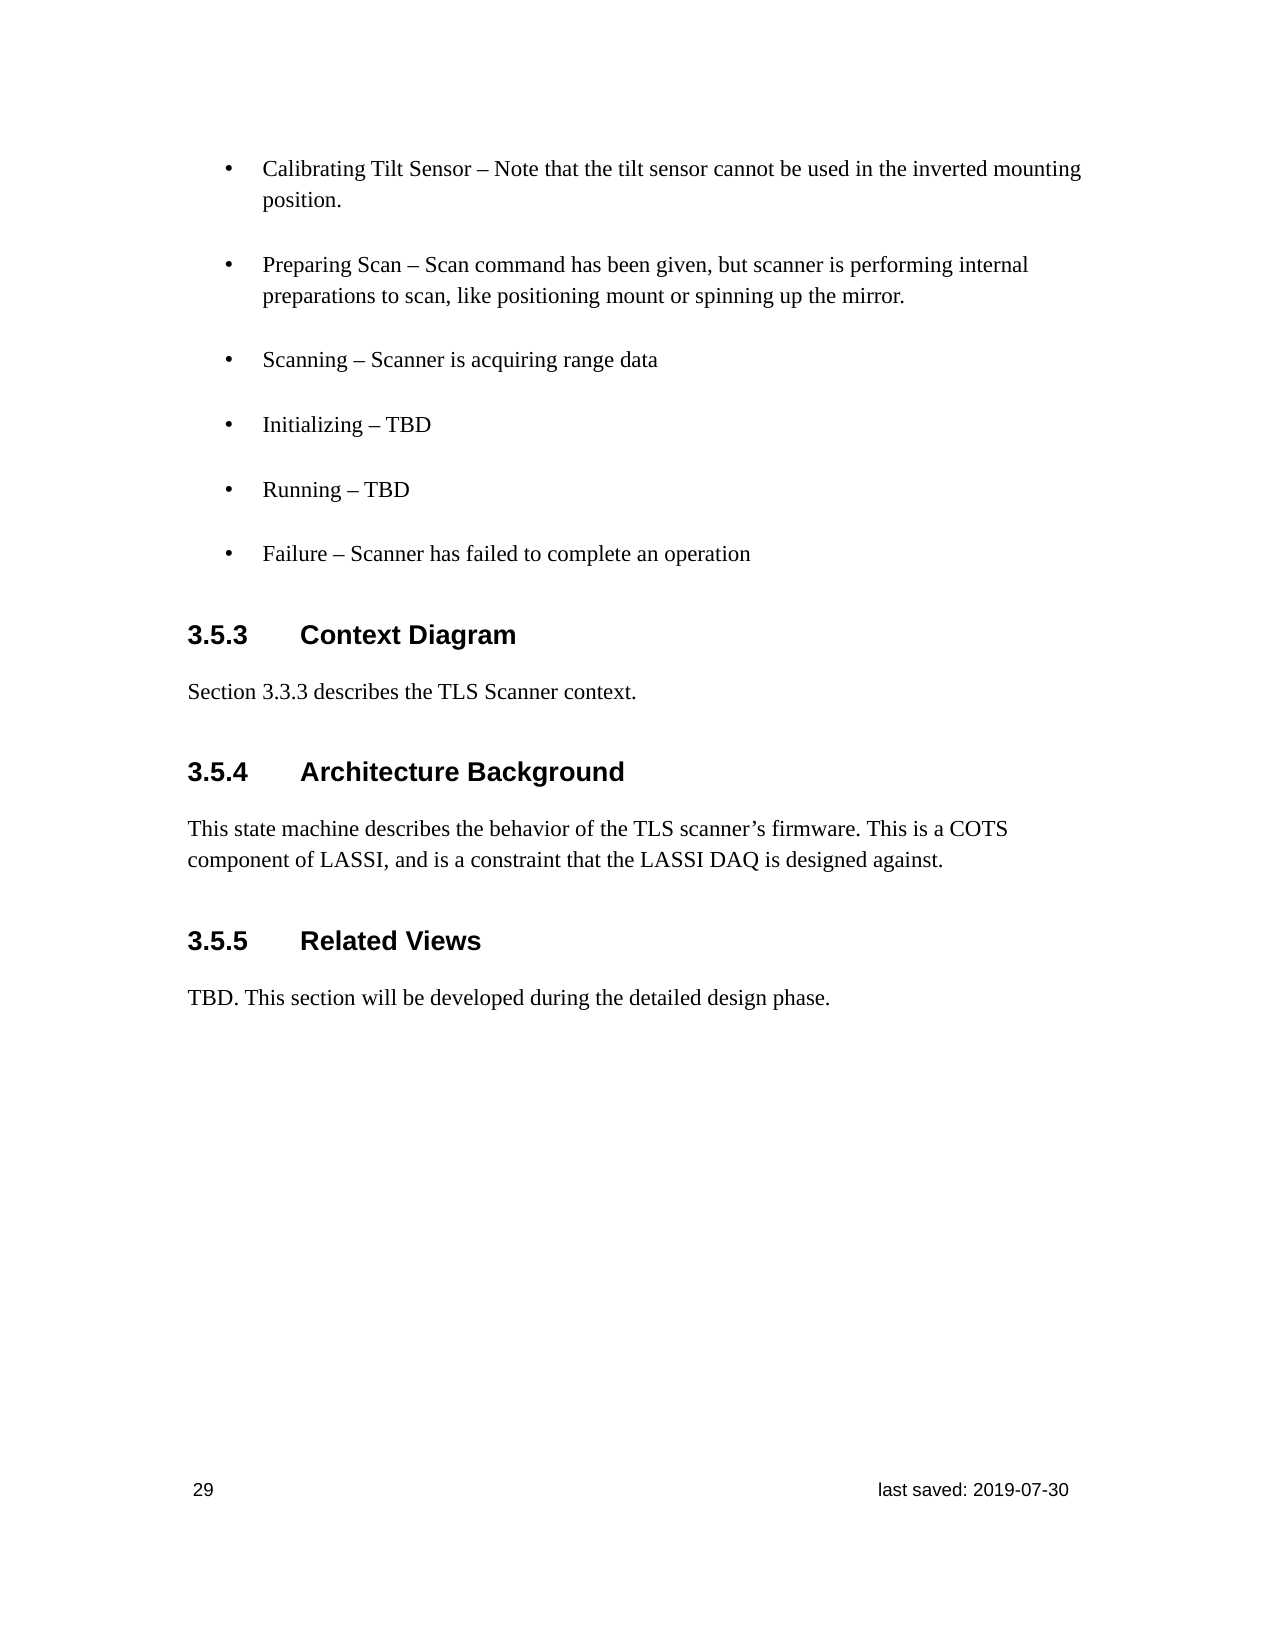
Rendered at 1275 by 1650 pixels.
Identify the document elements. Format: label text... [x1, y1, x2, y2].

list Initializing – TBD [225, 406, 1087, 437]
text Section 3.3.3 describes the TLS Scanner context. [187, 673, 1087, 704]
list Preparing Scan – Scan command has been given, but scanner is performing internal preparations to scan, like positioning mount or spinning up the mirror. [225, 246, 1087, 308]
list Running – TBD [225, 471, 1087, 502]
subtitle Related Views [187, 921, 1087, 956]
list Failure – Scanner has failed to complete an operation [225, 535, 1087, 567]
text This state machine describes the behavior of the TLS scanner’s firmware. This is a COTS component of LASSI, and is a constraint that the LASSI DAQ is designed against. [187, 810, 1087, 873]
list Scanning – Scanner is acquiring range data [225, 342, 1087, 373]
list Calibrating Tilt Sensor – Note that the tilt sensor cannot be used in the inverted mounting position. [225, 150, 1087, 212]
subtitle Context Diagram [187, 614, 1087, 650]
text TBD. This section will be developed during the detailed design phase. [187, 979, 1087, 1010]
subtitle Architecture Background [187, 752, 1087, 787]
